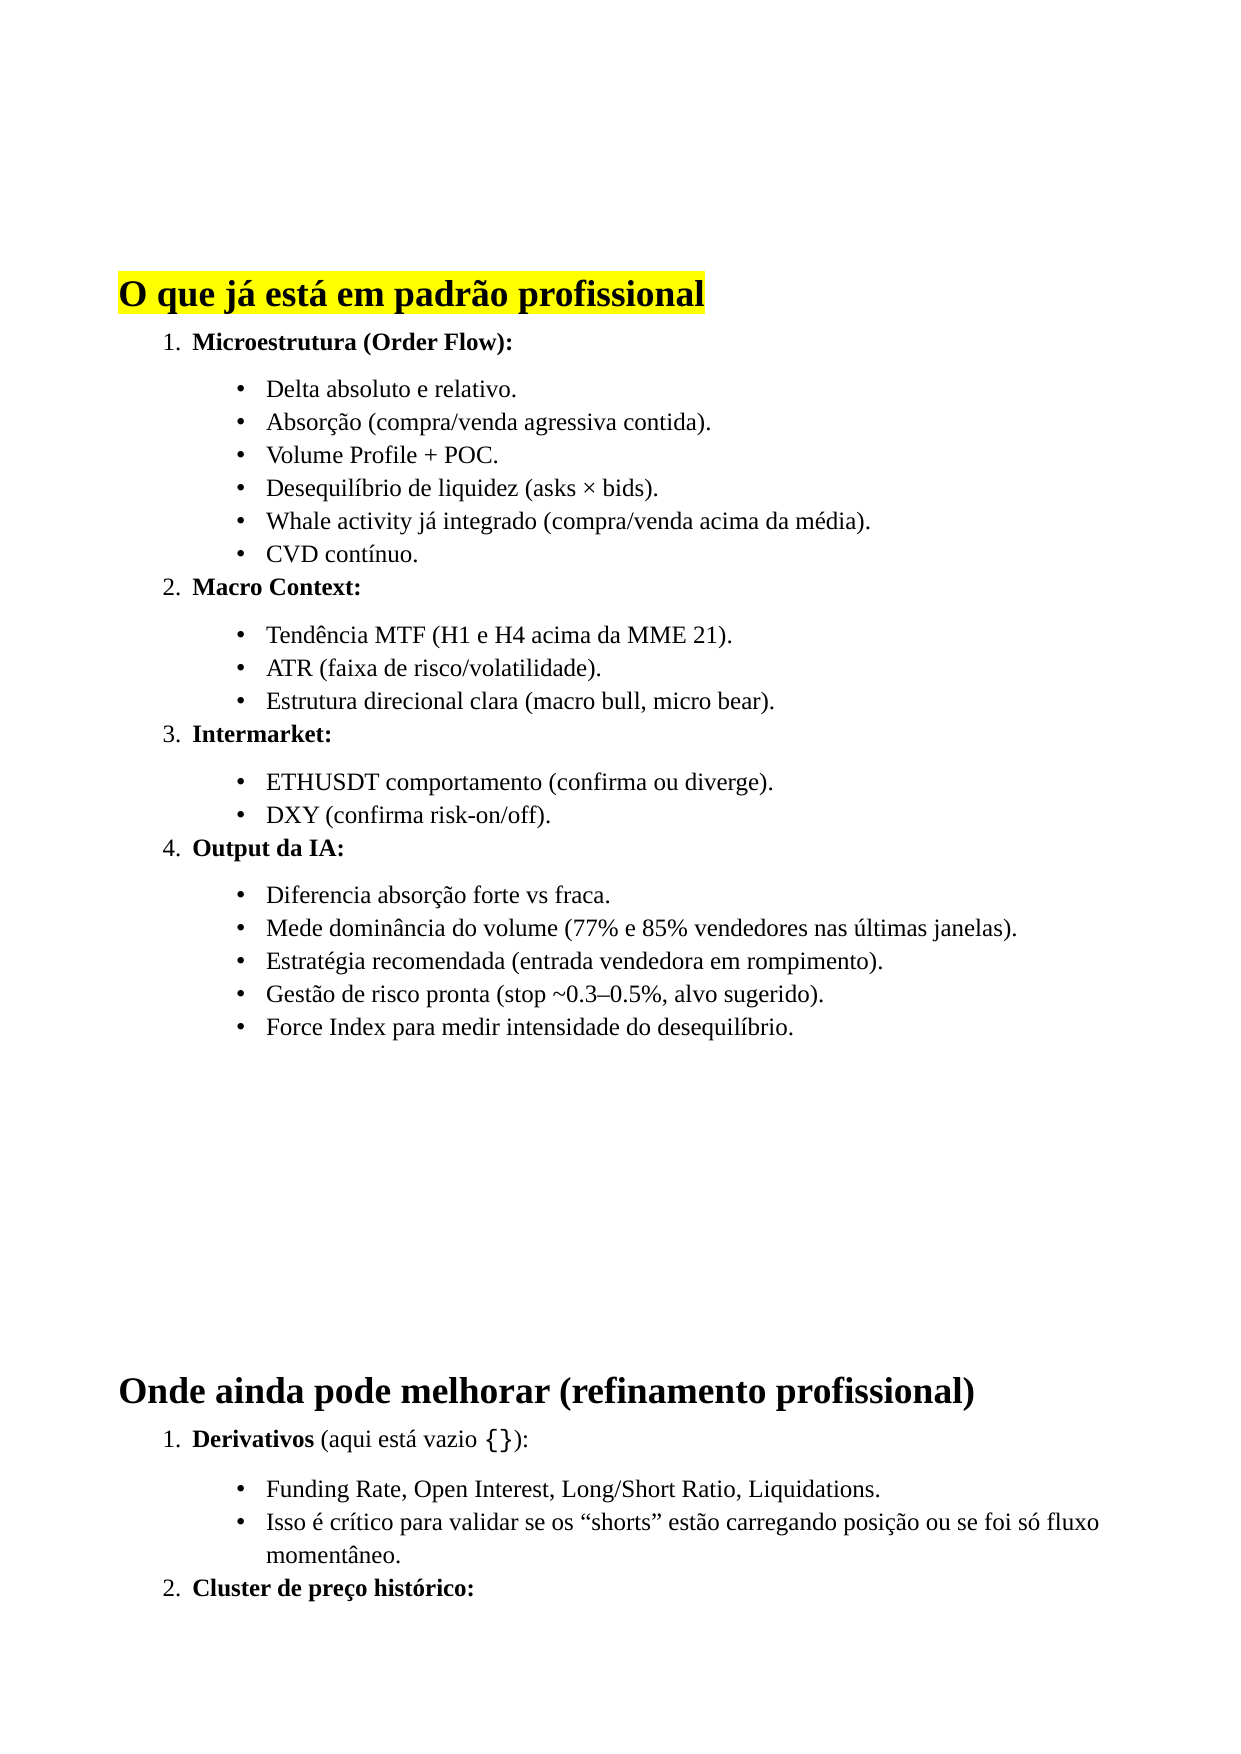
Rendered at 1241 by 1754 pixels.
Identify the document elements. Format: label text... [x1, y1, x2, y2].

list ATR (faixa de risco/volatilidade). [236, 653, 1122, 682]
list Mede dominância do volume (77% e 85% vendedores nas últimas janelas). [236, 913, 1122, 942]
subtitle O que já está em padrão profissional [118, 271, 1122, 314]
list CVD contínuo. [236, 539, 1122, 568]
list Estratégia recomendada (entrada vendedora em rompimento). [236, 946, 1122, 975]
list Macro Context: [162, 572, 1122, 601]
list Volume Profile + POC. [236, 440, 1122, 469]
list Cluster de preço histórico: [162, 1573, 1122, 1602]
list Absorção (compra/venda agressiva contida). [236, 407, 1122, 436]
list Diferencia absorção forte vs fraca. [236, 880, 1122, 909]
list Isso é crítico para validar se os “shorts” estão carregando posição ou se foi só fluxo momentâneo. [236, 1507, 1122, 1569]
subtitle Onde ainda pode melhorar (refinamento profissional) [118, 1368, 1122, 1411]
list Force Index para medir intensidade do desequilíbrio. [236, 1012, 1122, 1041]
list Gestão de risco pronta (stop ~0.3–0.5%, alvo sugerido). [236, 979, 1122, 1008]
list Whale activity já integrado (compra/venda acima da média). [236, 506, 1122, 535]
list Funding Rate, Open Interest, Long/Short Ratio, Liquidations. [236, 1474, 1122, 1503]
list ETHUSDT comportamento (confirma ou diverge). [236, 767, 1122, 795]
list Intermarket: [162, 719, 1122, 748]
list Output da IA: [162, 833, 1122, 861]
list Delta absoluto e relativo. [236, 374, 1122, 403]
list Microestrutura (Order Flow): [162, 327, 1122, 355]
list DXY (confirma risk-on/off). [236, 800, 1122, 828]
list Tendência MTF (H1 e H4 acima da MME 21). [236, 620, 1122, 649]
list Desequilíbrio de liquidez (asks × bids). [236, 473, 1122, 502]
list Derivativos (aqui está vazio {}): [162, 1424, 1122, 1455]
list Estrutura direcional clara (macro bull, micro bear). [236, 686, 1122, 715]
